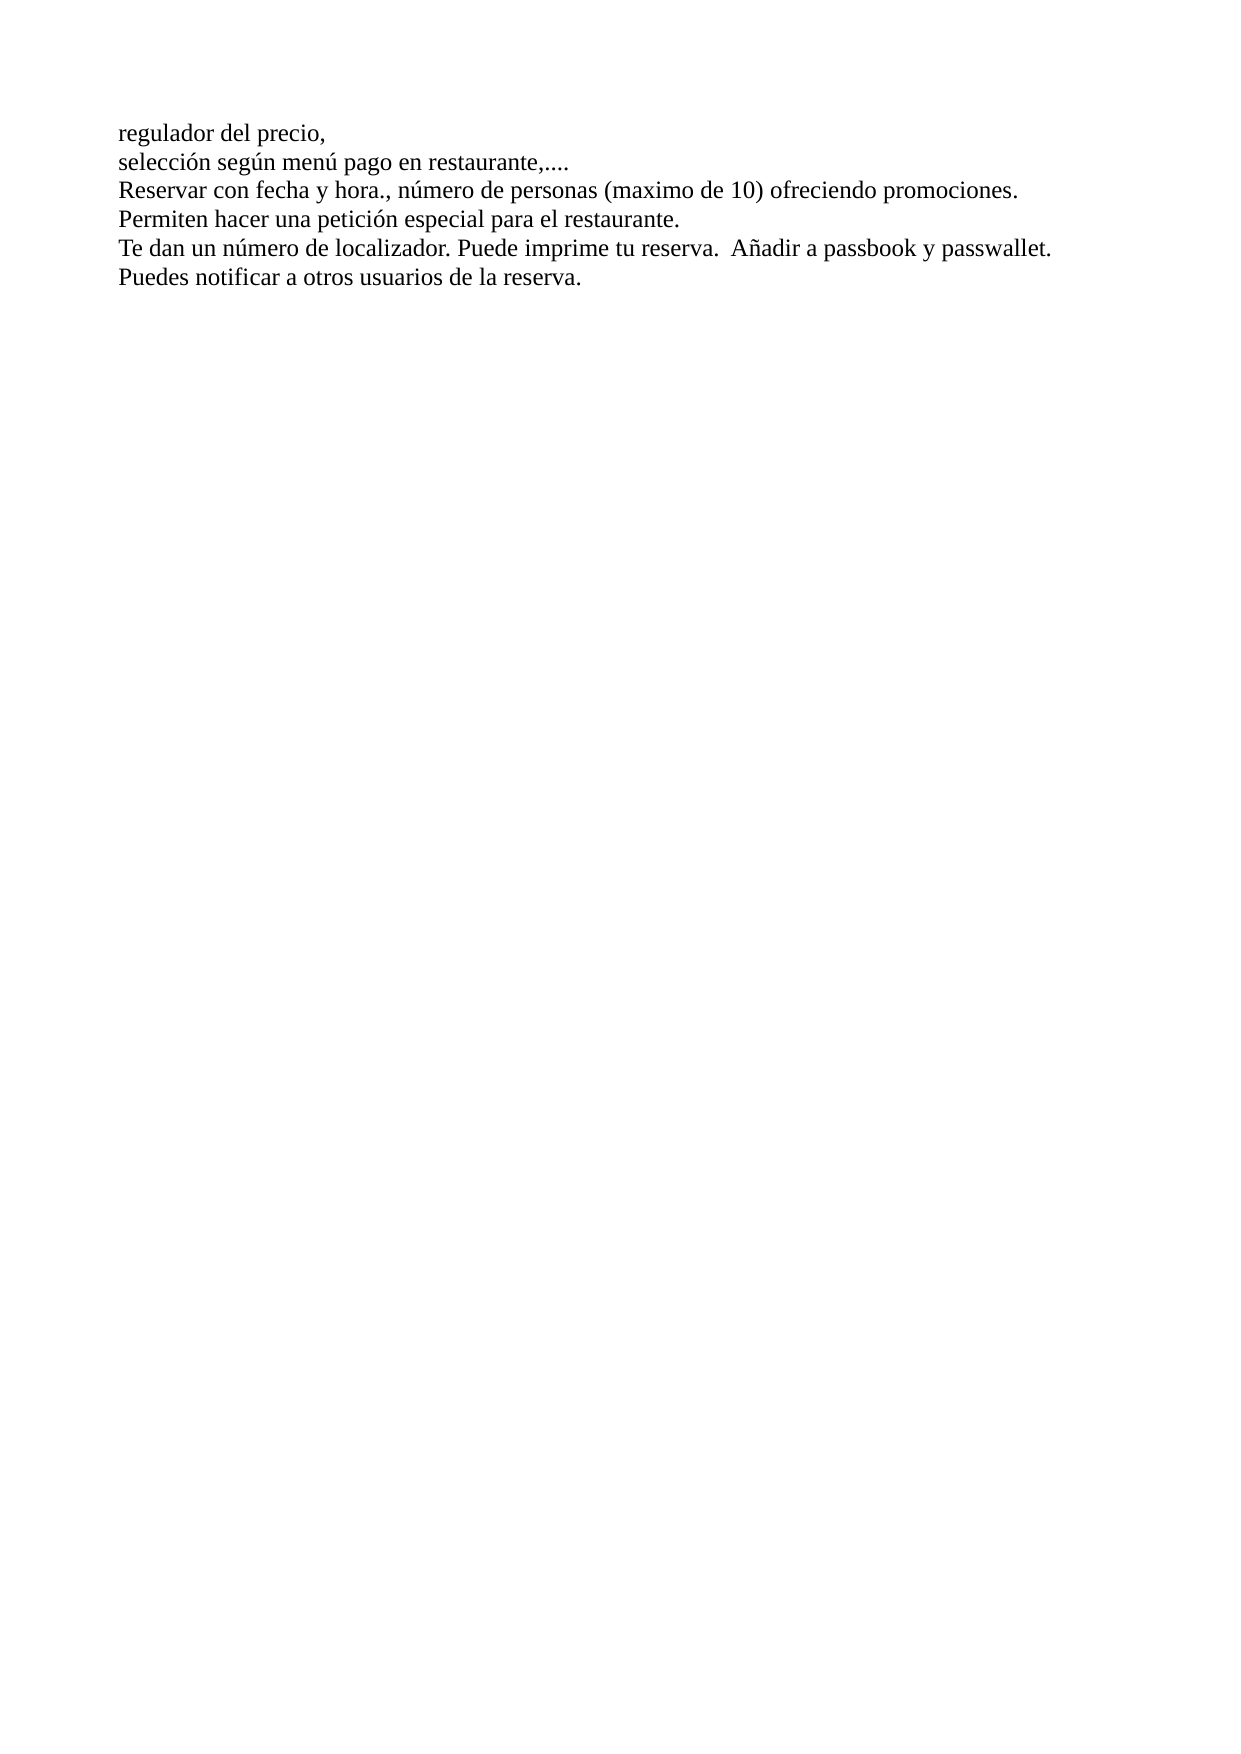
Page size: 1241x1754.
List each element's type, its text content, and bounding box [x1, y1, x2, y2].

text Permiten hacer una petición especial para el restaurante. [118, 204, 1122, 233]
text selección según menú pago en restaurante,.... [118, 147, 1122, 176]
text Te dan un número de localizador. Puede imprime tu reserva. Añadir a passbook y passwallet. [118, 233, 1122, 262]
text Puedes notificar a otros usuarios de la reserva. [118, 262, 1122, 291]
text regulador del precio, [118, 118, 1122, 147]
text Reservar con fecha y hora., número de personas (maximo de 10) ofreciendo promociones. [118, 176, 1122, 204]
